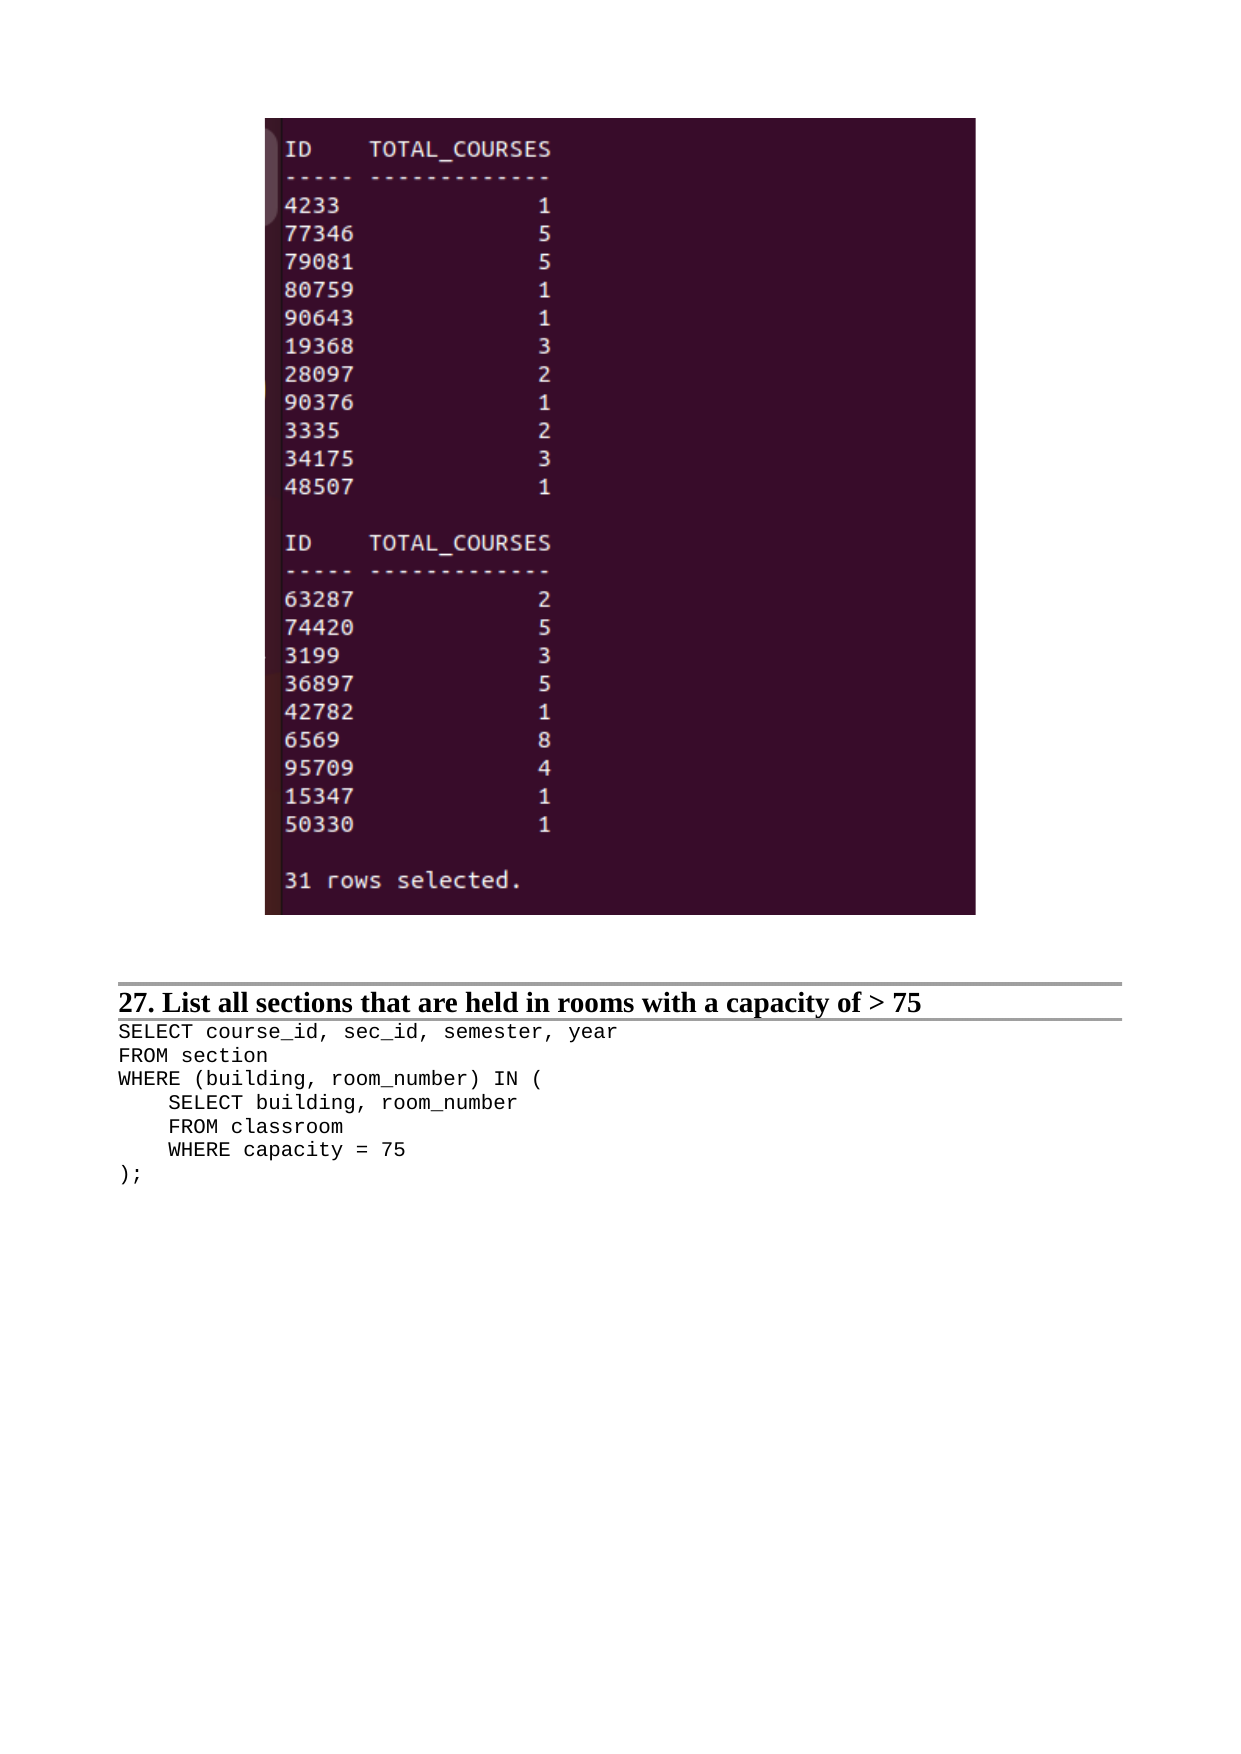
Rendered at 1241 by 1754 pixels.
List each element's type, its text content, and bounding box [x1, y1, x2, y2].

text WHERE capacity = 75 [118, 1139, 1122, 1163]
text WHERE (building, room_number) IN ( [118, 1068, 1122, 1092]
text FROM classroom [118, 1116, 1122, 1139]
text ); [118, 1163, 1122, 1187]
text FROM section [118, 1045, 1122, 1068]
subtitle 27. List all sections that are held in rooms with a capacity of > 75 [118, 986, 1122, 1018]
text SELECT building, room_number [118, 1092, 1122, 1116]
text SELECT course_id, sec_id, semester, year [118, 1021, 1122, 1045]
